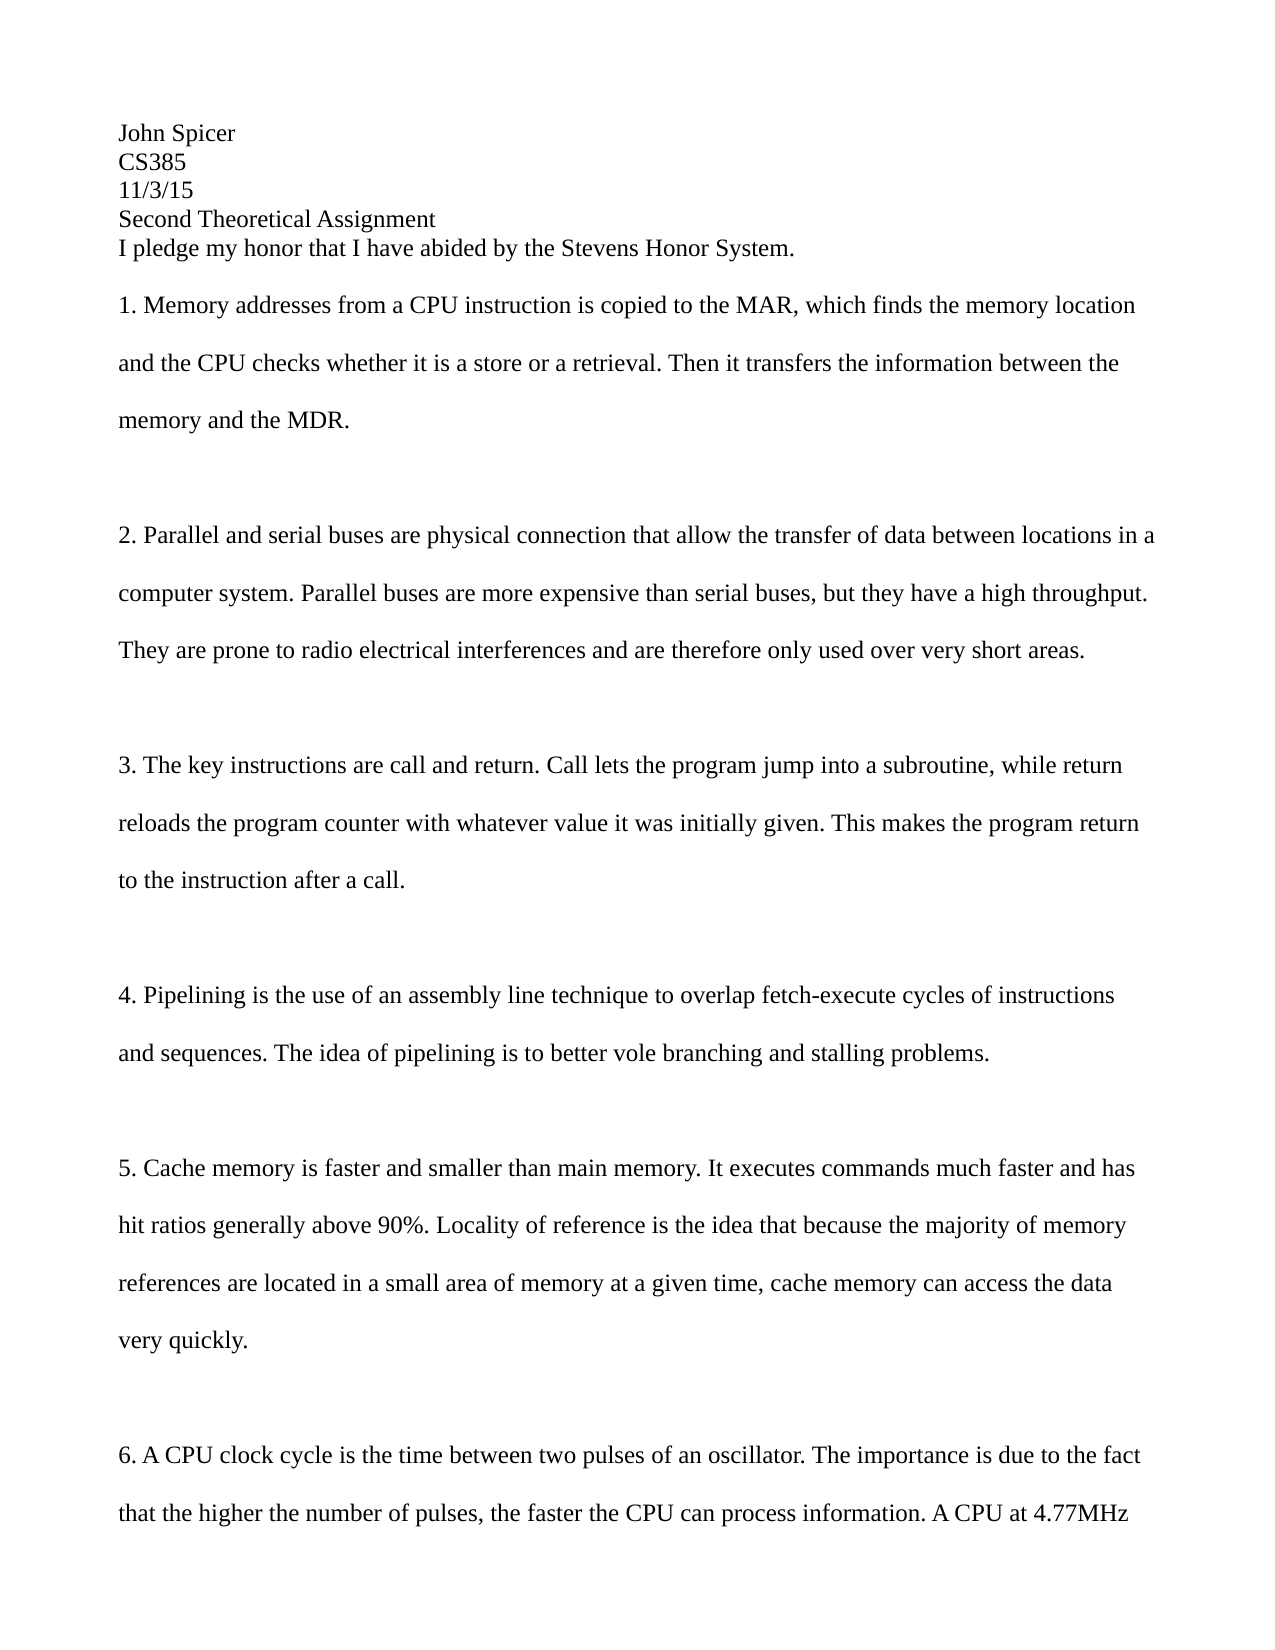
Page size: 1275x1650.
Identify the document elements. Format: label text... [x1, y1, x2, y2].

text 4. Pipelining is the use of an assembly line technique to overlap fetch-execute cycles of instructions and sequences. The idea of pipelining is to better vole branching and stalling problems. [118, 981, 1157, 1067]
text 1. Memory addresses from a CPU instruction is copied to the MAR, which finds the memory location and the CPU checks whether it is a store or a retrieval. Then it transfers the information between the memory and the MDR. [118, 291, 1157, 434]
text 2. Parallel and serial buses are physical connection that allow the transfer of data between locations in a computer system. Parallel buses are more expensive than serial buses, but they have a high throughput. They are prone to radio electrical interferences and are therefore only used over very short areas. [118, 521, 1157, 664]
text Second Theoretical Assignment [118, 204, 1157, 233]
text 5. Cache memory is faster and smaller than main memory. It executes commands much faster and has hit ratios generally above 90%. Locality of reference is the idea that because the majority of memory references are located in a small area of memory at a given time, cache memory can access the data very quickly. [118, 1153, 1157, 1354]
text John Spicer [118, 118, 1157, 147]
text CS385 [118, 147, 1157, 176]
text 3. The key instructions are call and return. Call lets the program jump into a subroutine, while return reloads the program counter with whatever value it was initially given. This makes the program return to the instruction after a call. [118, 751, 1157, 894]
text 11/3/15 [118, 176, 1157, 204]
text I pledge my honor that I have abided by the Stevens Honor System. [118, 233, 1157, 262]
text 6. A CPU clock cycle is the time between two pulses of an oscillator. The importance is due to the fact that the higher the number of pulses, the faster the CPU can process information. A CPU at 4.77MHz [118, 1441, 1157, 1527]
